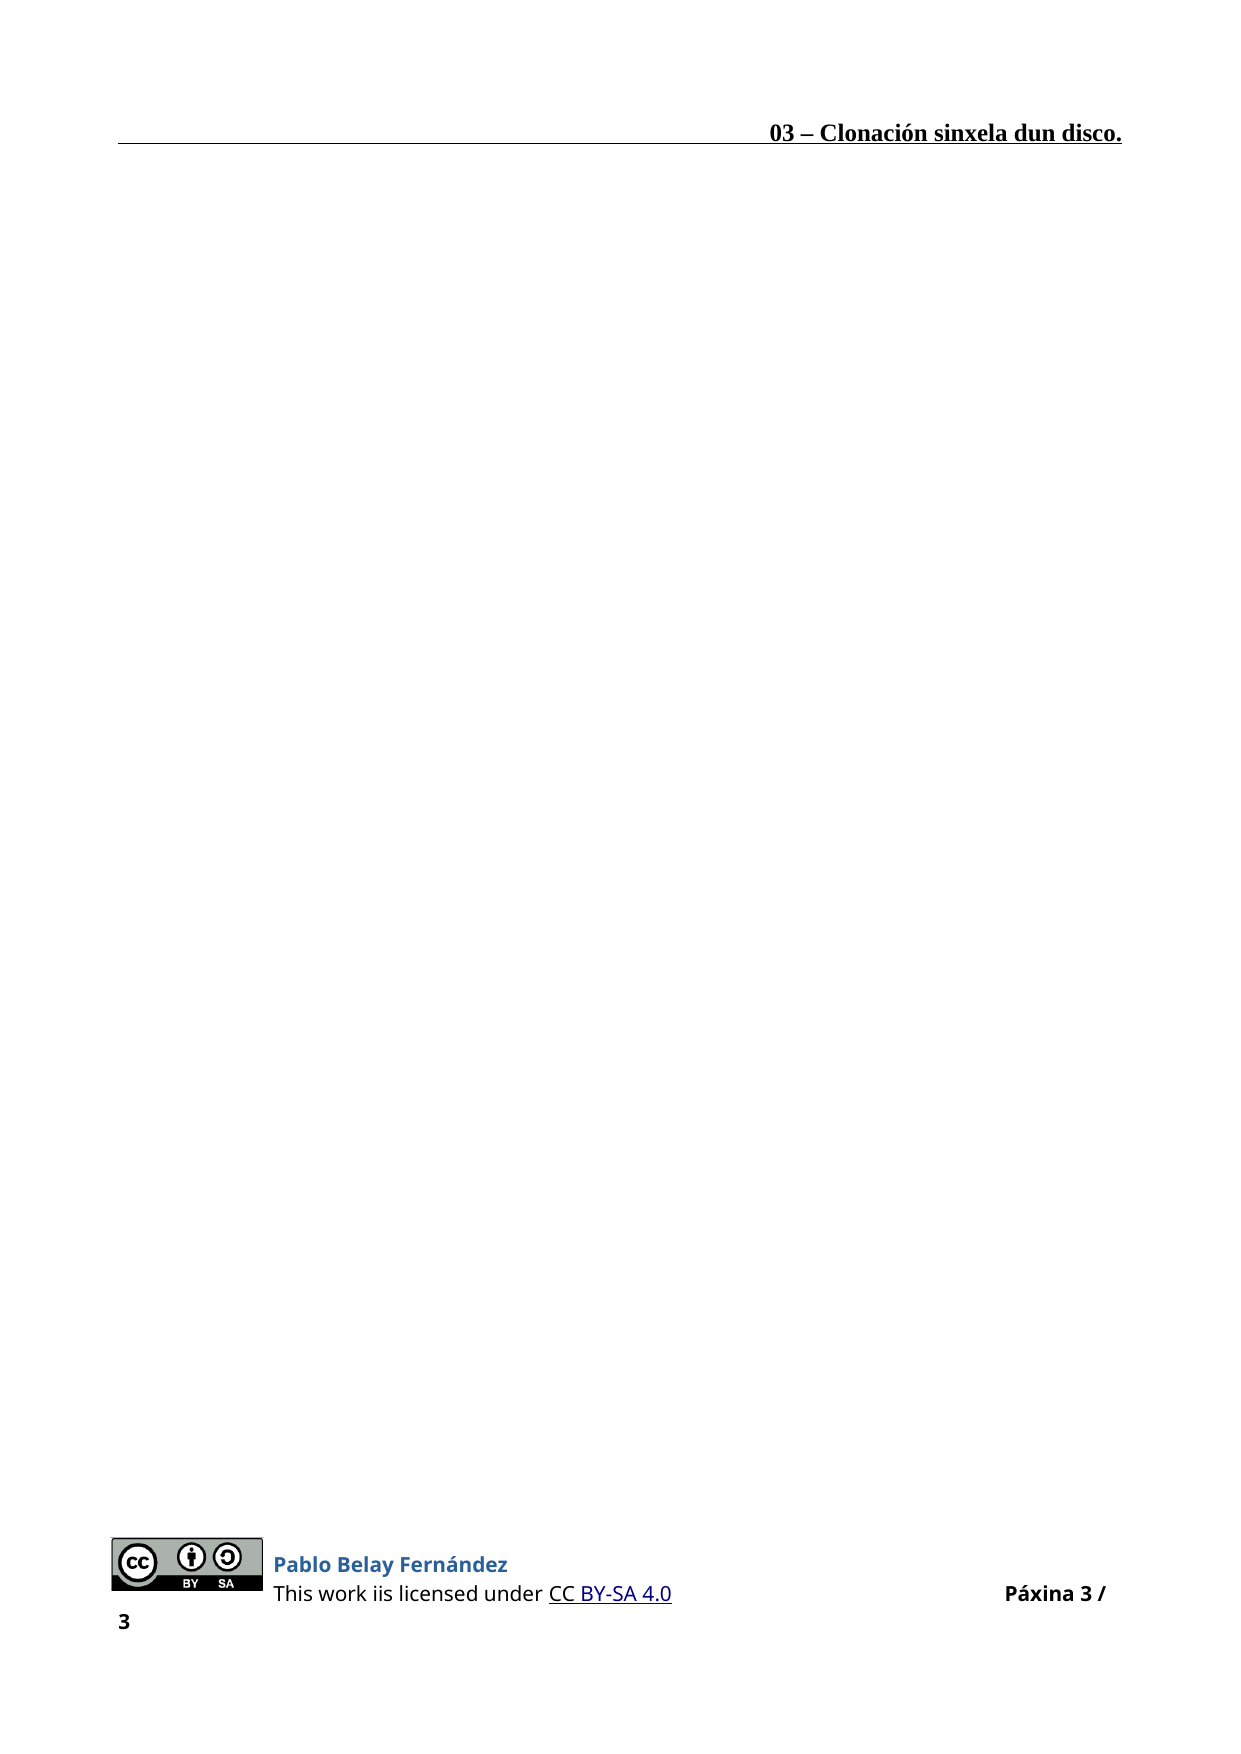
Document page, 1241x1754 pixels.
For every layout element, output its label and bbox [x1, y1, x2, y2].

picture [110, 1536, 264, 1593]
